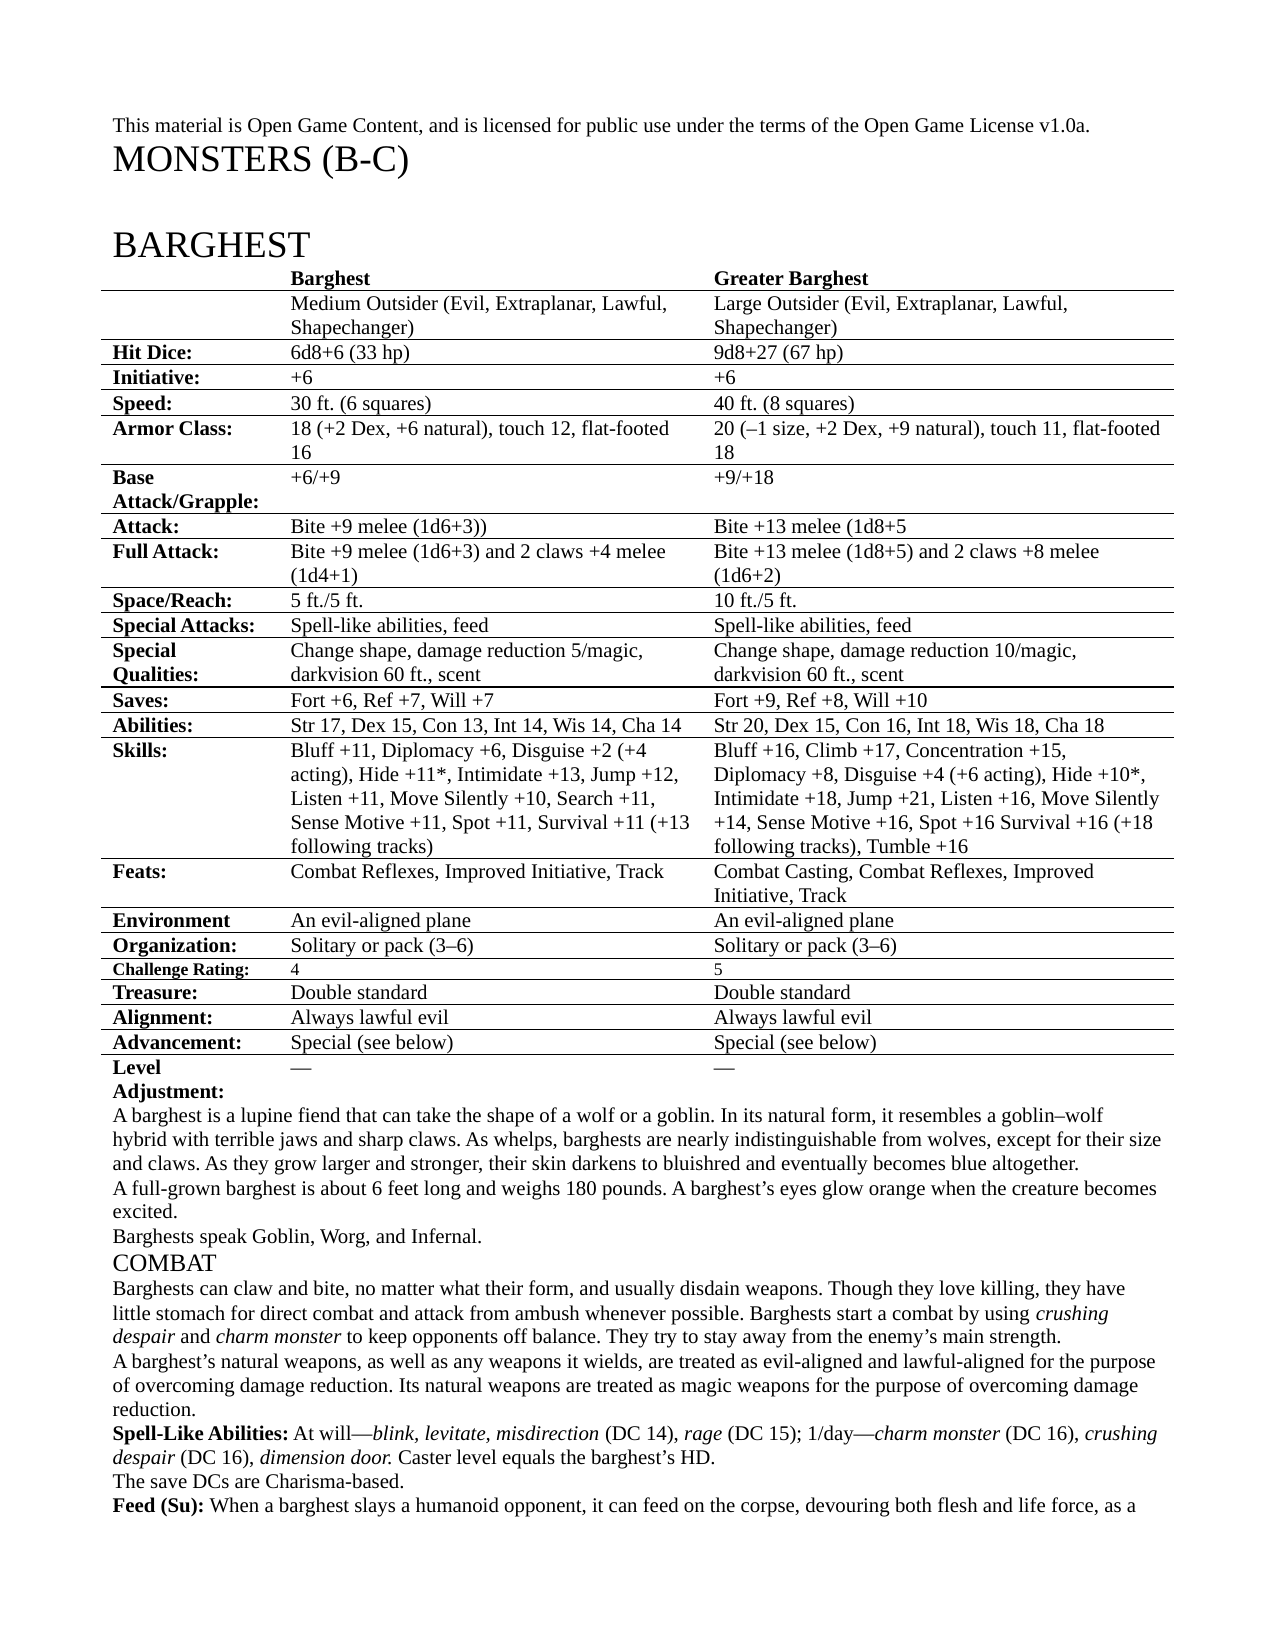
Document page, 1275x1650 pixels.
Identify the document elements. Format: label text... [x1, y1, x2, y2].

text A barghest is a lupine fiend that can take the shape of a wolf or a goblin. In its natural form, it resembles a goblin–wolf hybrid with terrible jaws and sharp claws. As whelps, barghests are nearly indistinguishable from wolves, except for their size and claws. As they grow larger and stronger, their skin darkens to bluishred and eventually becomes blue altogether. [112, 1103, 1162, 1175]
table_cell — [279, 1055, 702, 1103]
table_header [101, 266, 279, 290]
table_cell Feats: [101, 859, 279, 907]
table_cell Spell-like abilities, feed [279, 613, 702, 637]
table_cell 9d8+27 (67 hp) [702, 340, 1174, 364]
table_cell 20 (–1 size, +2 Dex, +9 natural), touch 11, flat-footed 18 [702, 416, 1174, 464]
table_cell Change shape, damage reduction 10/magic, darkvision 60 ft., scent [702, 638, 1174, 686]
table_cell Abilities: [101, 713, 279, 737]
text MONSTERS (B-C) [112, 137, 1162, 180]
table_cell Str 17, Dex 15, Con 13, Int 14, Wis 14, Cha 14 [279, 713, 702, 737]
table_cell Double standard [279, 980, 702, 1004]
table_cell Bluff +11, Diplomacy +6, Disguise +2 (+4 acting), Hide +11*, Intimidate +13, Jump +12, Listen +11, Move Silently +10, Search +11, Sense Motive +11, Spot +11, Survival +11 (+13 following tracks) [279, 738, 702, 858]
table_cell — [702, 1055, 1174, 1103]
table_cell Special Attacks: [101, 613, 279, 637]
table_cell [101, 291, 279, 339]
table_cell Challenge Rating: [101, 959, 279, 979]
text The save DCs are Charisma-based. [112, 1469, 1162, 1493]
table_header Barghest [279, 266, 702, 290]
table_cell Special Qualities: [101, 638, 279, 686]
table_cell Combat Casting, Combat Reflexes, Improved Initiative, Track [702, 859, 1174, 907]
table_cell An evil-aligned plane [279, 908, 702, 932]
table_cell +9/+18 [702, 465, 1174, 513]
table_cell Spell-like abilities, feed [702, 613, 1174, 637]
table_cell Organization: [101, 933, 279, 957]
text Barghests speak Goblin, Worg, and Infernal. [112, 1223, 1162, 1248]
table_cell +6/+9 [279, 465, 702, 513]
text Feed (Su): When a barghest slays a humanoid opponent, it can feed on the corpse, devouring both flesh and life force, as a [112, 1493, 1162, 1517]
table_cell Attack: [101, 514, 279, 538]
table_cell Speed: [101, 390, 279, 414]
table_cell Base Attack/Grapple: [101, 465, 279, 513]
table_cell Skills: [101, 738, 279, 858]
table_cell Saves: [101, 688, 279, 712]
table_cell Combat Reflexes, Improved Initiative, Track [279, 859, 702, 907]
table_cell Full Attack: [101, 539, 279, 587]
text A barghest’s natural weapons, as well as any weapons it wields, are treated as evil-aligned and lawful-aligned for the purpose of overcoming damage reduction. Its natural weapons are treated as magic weapons for the purpose of overcoming damage reduction. [112, 1348, 1162, 1421]
text Barghests can claw and bite, no matter what their form, and usually disdain weapons. Though they love killing, they have little stomach for direct combat and attack from ambush whenever possible. Barghests start a combat by using crushing despair and charm monster to keep opponents off balance. They try to stay away from the enemy’s main strength. [112, 1276, 1162, 1348]
table_cell 10 ft./5 ft. [702, 588, 1174, 612]
table_cell Bite +9 melee (1d6+3) and 2 claws +4 melee (1d4+1) [279, 539, 702, 587]
table_cell Space/Reach: [101, 588, 279, 612]
table_cell Special (see below) [279, 1030, 702, 1054]
table_cell Always lawful evil [279, 1005, 702, 1029]
table_cell Fort +6, Ref +7, Will +7 [279, 688, 702, 712]
table_cell Armor Class: [101, 416, 279, 464]
table_cell Advancement: [101, 1030, 279, 1054]
text BARGHEST [112, 223, 1162, 266]
table_cell Bluff +16, Climb +17, Concentration +15, Diplomacy +8, Disguise +4 (+6 acting), Hide +10*, Intimidate +18, Jump +21, Listen +16, Move Silently +14, Sense Motive +16, Spot +16 Survival +16 (+18 following tracks), Tumble +16 [702, 738, 1174, 858]
table_cell Bite +9 melee (1d6+3)) [279, 514, 702, 538]
text Spell-Like Abilities: At will—blink, levitate, misdirection (DC 14), rage (DC 15); 1/day—charm monster (DC 16), crushing despair (DC 16), dimension door. Caster level equals the barghest’s HD. [112, 1421, 1162, 1469]
table_cell Solitary or pack (3–6) [702, 933, 1174, 957]
table_cell An evil-aligned plane [702, 908, 1174, 932]
table_cell 40 ft. (8 squares) [702, 390, 1174, 414]
table_cell Medium Outsider (Evil, Extraplanar, Lawful, Shapechanger) [279, 291, 702, 339]
table_cell Hit Dice: [101, 340, 279, 364]
table_cell Str 20, Dex 15, Con 16, Int 18, Wis 18, Cha 18 [702, 713, 1174, 737]
table_cell Treasure: [101, 980, 279, 1004]
table_cell +6 [279, 365, 702, 389]
table_cell Change shape, damage reduction 5/magic, darkvision 60 ft., scent [279, 638, 702, 686]
table_cell Initiative: [101, 365, 279, 389]
table_cell Level Adjustment: [101, 1055, 279, 1103]
table_cell Large Outsider (Evil, Extraplanar, Lawful, Shapechanger) [702, 291, 1174, 339]
table_cell Double standard [702, 980, 1174, 1004]
table_cell Environment [101, 908, 279, 932]
table_cell Bite +13 melee (1d8+5 [702, 514, 1174, 538]
table_header Greater Barghest [702, 266, 1174, 290]
text COMBAT [112, 1248, 1162, 1276]
table_cell +6 [702, 365, 1174, 389]
text A full-grown barghest is about 6 feet long and weighs 180 pounds. A barghest’s eyes glow orange when the creature becomes excited. [112, 1175, 1162, 1223]
table_cell 5 ft./5 ft. [279, 588, 702, 612]
table_cell Alignment: [101, 1005, 279, 1029]
table_cell Always lawful evil [702, 1005, 1174, 1029]
table_cell 4 [279, 959, 702, 979]
table_cell 30 ft. (6 squares) [279, 390, 702, 414]
table_cell Solitary or pack (3–6) [279, 933, 702, 957]
table_cell Fort +9, Ref +8, Will +10 [702, 688, 1174, 712]
table_cell 5 [702, 959, 1174, 979]
table_cell Bite +13 melee (1d8+5) and 2 claws +8 melee (1d6+2) [702, 539, 1174, 587]
text This material is Open Game Content, and is licensed for public use under the terms of the Open Game License v1.0a. [112, 112, 1162, 137]
table_cell 18 (+2 Dex, +6 natural), touch 12, flat-footed 16 [279, 416, 702, 464]
table_cell 6d8+6 (33 hp) [279, 340, 702, 364]
table_cell Special (see below) [702, 1030, 1174, 1054]
